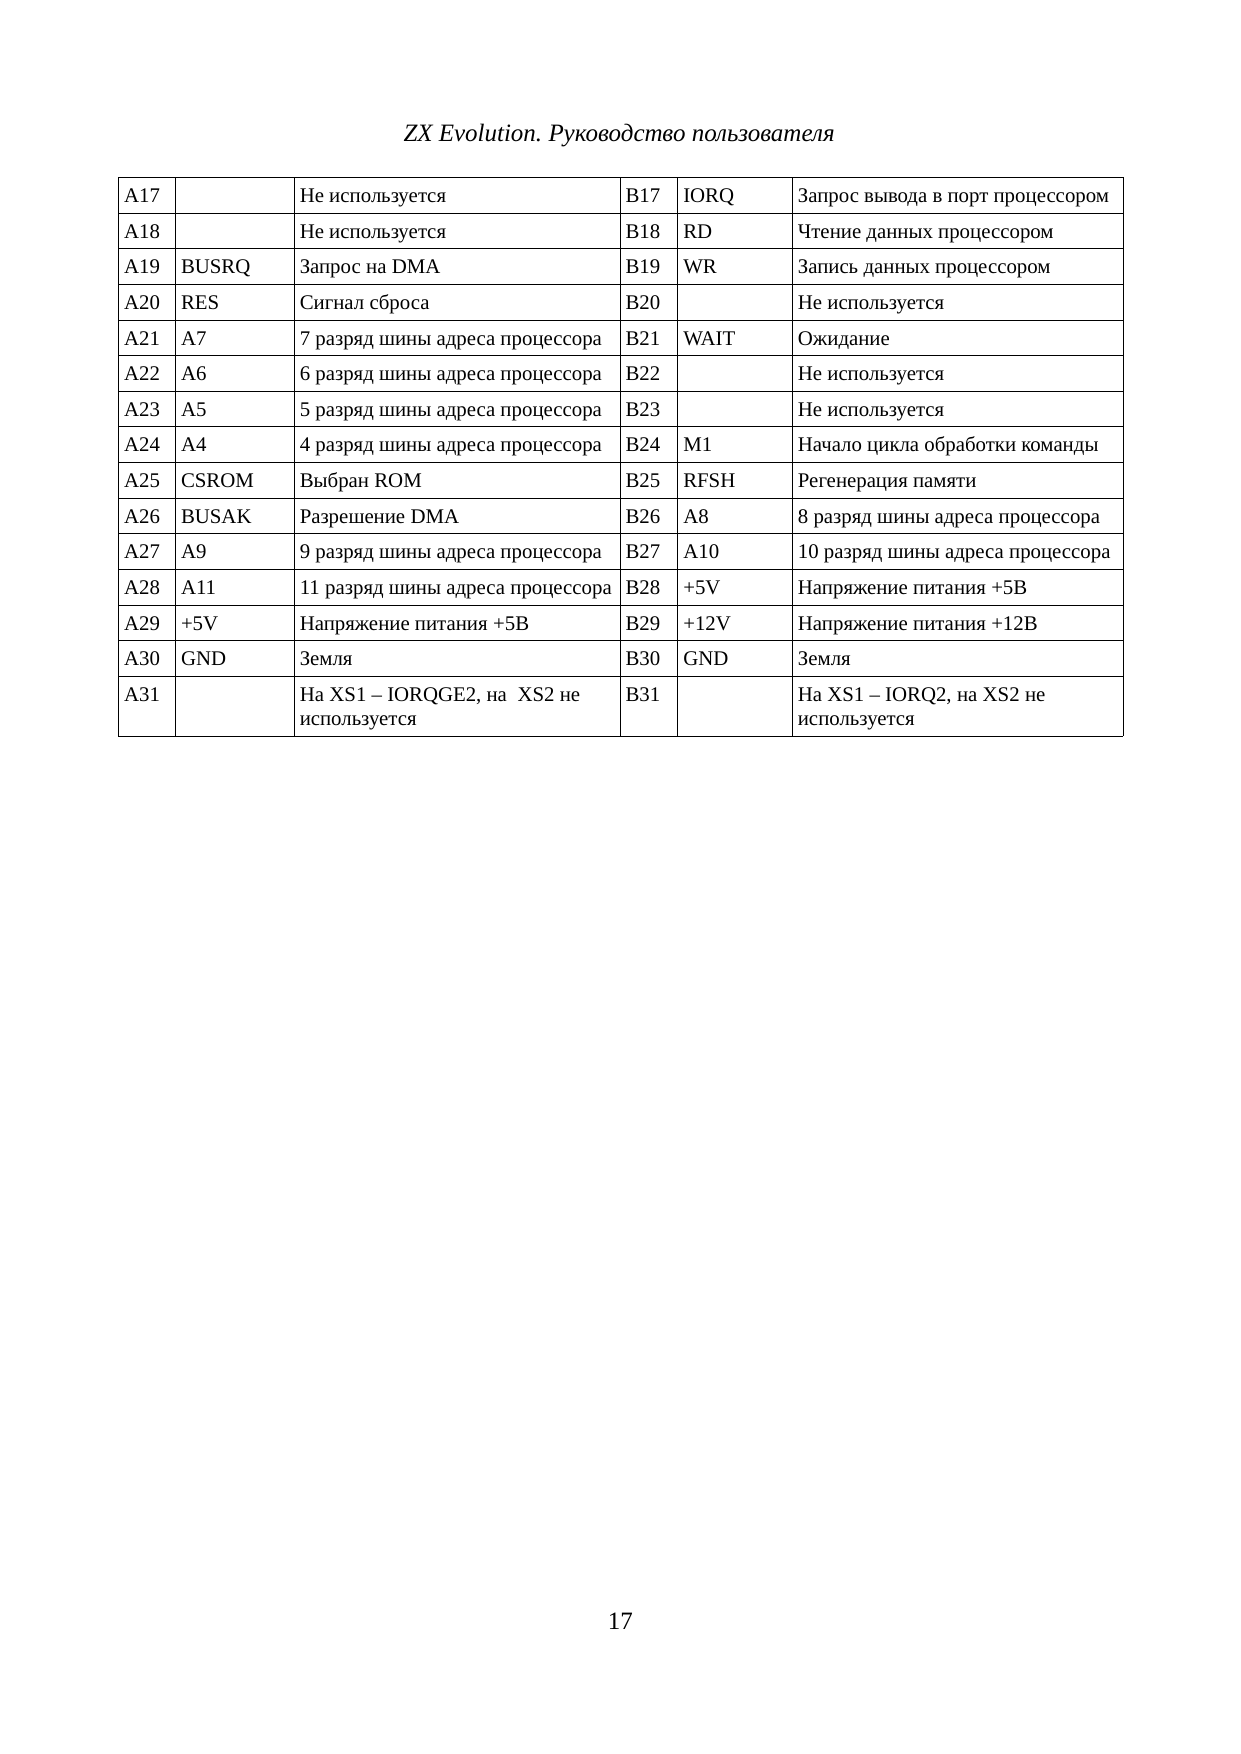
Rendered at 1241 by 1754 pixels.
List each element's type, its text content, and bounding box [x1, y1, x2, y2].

table_cell [176, 677, 294, 736]
table_cell [678, 392, 792, 426]
table_cell WR [678, 249, 792, 284]
table_cell На XS1 – IORQGE2, на XS2 не используется [295, 677, 620, 736]
table_cell Земля [295, 641, 620, 676]
table_cell A22 [119, 356, 175, 391]
table_cell Земля [793, 641, 1123, 676]
table_cell Не используется [295, 178, 620, 213]
table_cell A5 [176, 392, 294, 426]
table_cell RD [678, 214, 792, 248]
table_cell B22 [621, 356, 677, 391]
table_cell Начало цикла обработки команды [793, 427, 1123, 462]
table_cell Не используется [793, 356, 1123, 391]
table_cell Не используется [295, 214, 620, 248]
table_cell [176, 214, 294, 248]
table_cell RES [176, 285, 294, 319]
table_cell A4 [176, 427, 294, 462]
table_cell M1 [678, 427, 792, 462]
table_cell Чтение данных процессором [793, 214, 1123, 248]
table_cell 4 разряд шины адреса процессора [295, 427, 620, 462]
table_cell RFSH [678, 463, 792, 498]
table_cell 7 разряд шины адреса процессора [295, 321, 620, 355]
table_cell A29 [119, 606, 175, 640]
table_cell A18 [119, 214, 175, 248]
table_cell A31 [119, 677, 175, 736]
table_cell Разрешение DMA [295, 499, 620, 533]
table_cell +12V [678, 606, 792, 640]
table_cell B29 [621, 606, 677, 640]
table_cell A23 [119, 392, 175, 426]
table_cell B20 [621, 285, 677, 319]
table_cell B31 [621, 677, 677, 736]
table_cell 10 разряд шины адреса процессора [793, 534, 1123, 569]
table_cell A11 [176, 570, 294, 604]
table_cell +5V [176, 606, 294, 640]
table_cell A20 [119, 285, 175, 319]
table_cell Сигнал сброса [295, 285, 620, 319]
table_cell B28 [621, 570, 677, 604]
table_cell Запись данных процессором [793, 249, 1123, 284]
table_cell B19 [621, 249, 677, 284]
table_cell Не используется [793, 285, 1123, 319]
table_cell A9 [176, 534, 294, 569]
table_cell WAIT [678, 321, 792, 355]
table_cell 5 разряд шины адреса процессора [295, 392, 620, 426]
table_cell Регенерация памяти [793, 463, 1123, 498]
table_cell B23 [621, 392, 677, 426]
table_cell B26 [621, 499, 677, 533]
table_cell A26 [119, 499, 175, 533]
table_cell A27 [119, 534, 175, 569]
table_cell 6 разряд шины адреса процессора [295, 356, 620, 391]
table_cell Выбран ROM [295, 463, 620, 498]
table_cell Запрос вывода в порт процессором [793, 178, 1123, 213]
table_cell B18 [621, 214, 677, 248]
table_cell IORQ [678, 178, 792, 213]
table_cell A17 [119, 178, 175, 213]
table_cell Запрос на DMA [295, 249, 620, 284]
table_cell A8 [678, 499, 792, 533]
table_cell A6 [176, 356, 294, 391]
table_cell CSROM [176, 463, 294, 498]
table_cell [678, 677, 792, 736]
table_cell A19 [119, 249, 175, 284]
table_cell [678, 356, 792, 391]
table_cell [176, 178, 294, 213]
table_cell B17 [621, 178, 677, 213]
table_cell Напряжение питания +5В [793, 570, 1123, 604]
table_cell B24 [621, 427, 677, 462]
table_cell B25 [621, 463, 677, 498]
table_cell +5V [678, 570, 792, 604]
table_cell 8 разряд шины адреса процессора [793, 499, 1123, 533]
table_cell [678, 285, 792, 319]
table_cell A10 [678, 534, 792, 569]
table_cell GND [678, 641, 792, 676]
table_cell 9 разряд шины адреса процессора [295, 534, 620, 569]
table_cell Напряжение питания +12В [793, 606, 1123, 640]
table_cell Не используется [793, 392, 1123, 426]
table_cell A28 [119, 570, 175, 604]
table_cell A7 [176, 321, 294, 355]
table_cell 11 разряд шины адреса процессора [295, 570, 620, 604]
table_cell B30 [621, 641, 677, 676]
table_cell BUSAK [176, 499, 294, 533]
table_cell Ожидание [793, 321, 1123, 355]
table_cell GND [176, 641, 294, 676]
table_cell B21 [621, 321, 677, 355]
table_cell B27 [621, 534, 677, 569]
table_cell A30 [119, 641, 175, 676]
table_cell Напряжение питания +5В [295, 606, 620, 640]
table_cell BUSRQ [176, 249, 294, 284]
table_cell A21 [119, 321, 175, 355]
table_cell A25 [119, 463, 175, 498]
table_cell На XS1 – IORQ2, на XS2 не используется [793, 677, 1123, 736]
table_cell A24 [119, 427, 175, 462]
